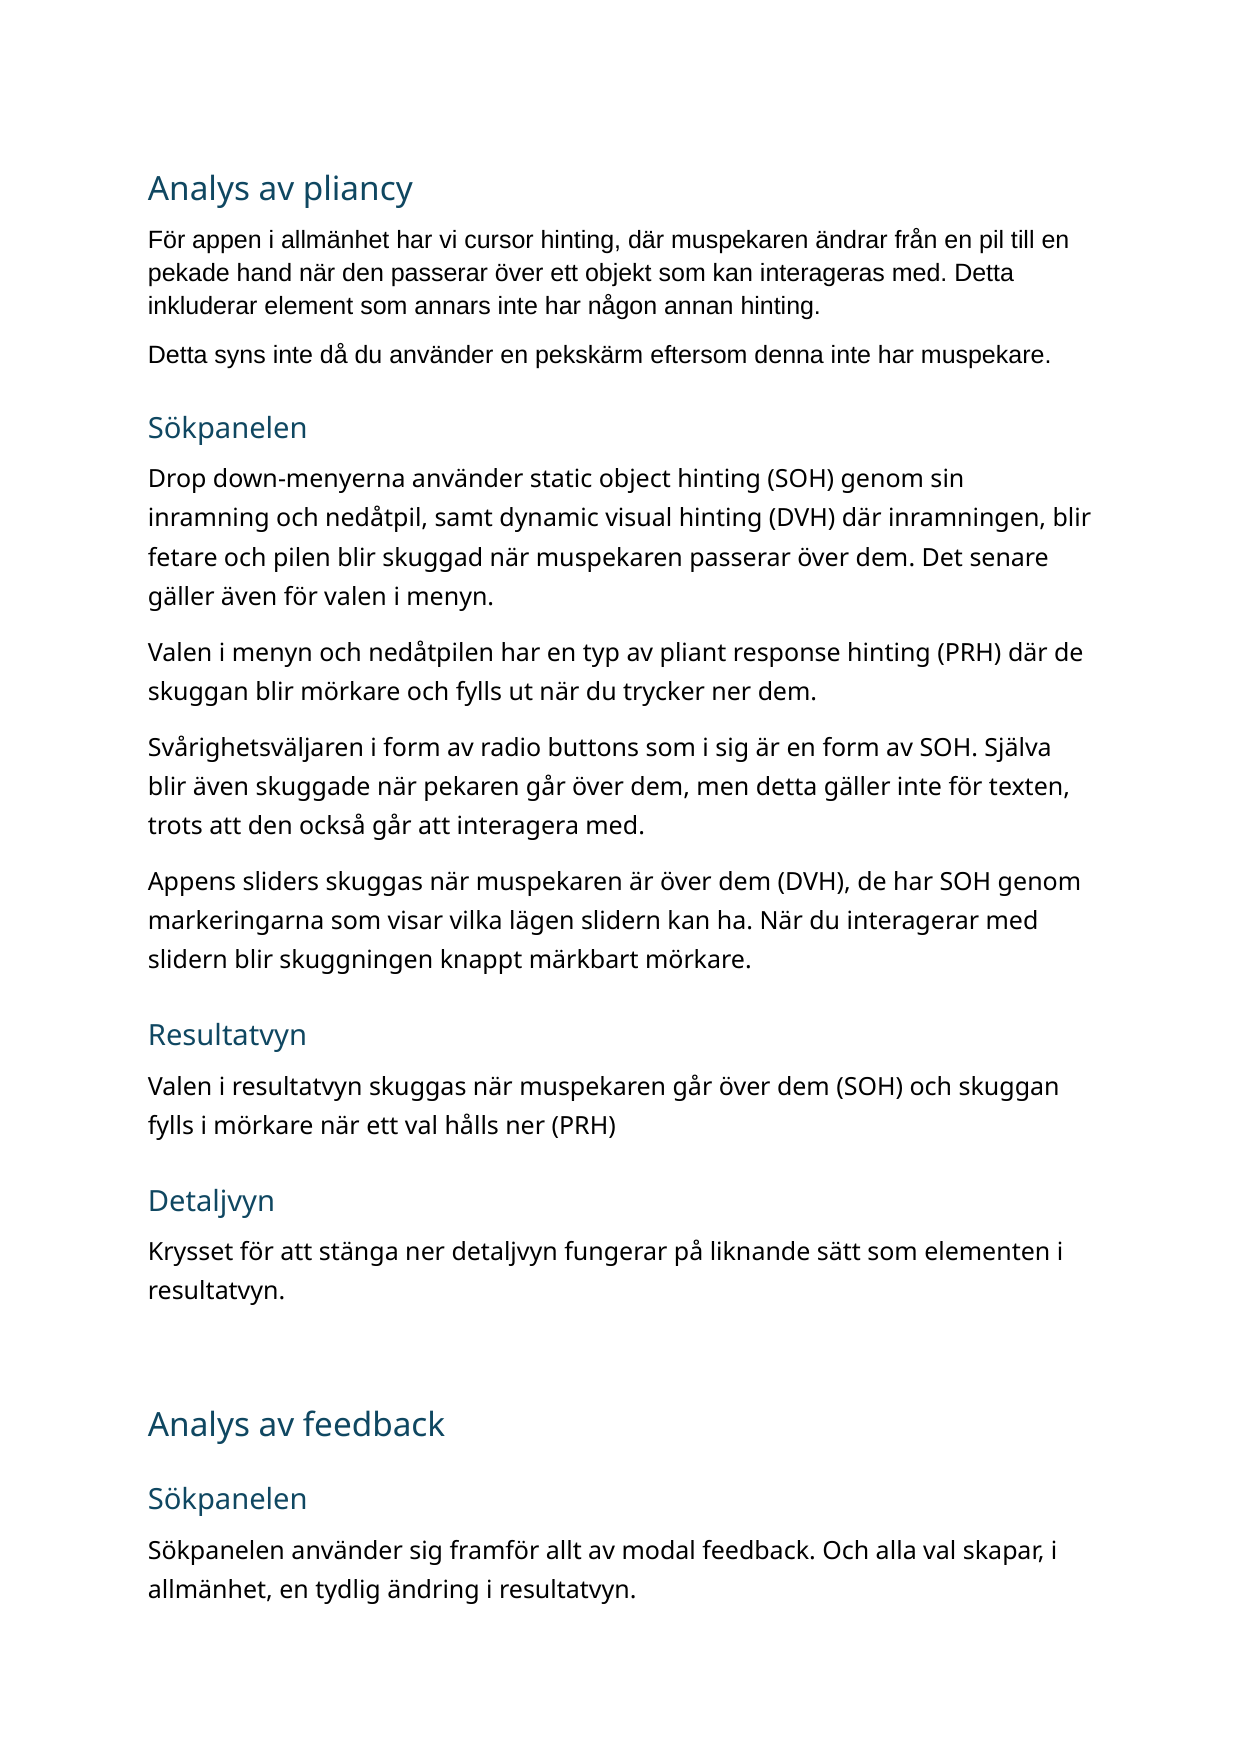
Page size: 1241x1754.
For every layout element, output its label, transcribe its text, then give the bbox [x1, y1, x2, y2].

text Sökpanelen använder sig framför allt av modal feedback. Och alla val skapar, i allmänhet, en tydlig ändring i resultatvyn. [148, 1532, 1093, 1606]
text Detta syns inte då du använder en pekskärm eftersom denna inte har muspekare. [148, 341, 1093, 369]
text Krysset för att stänga ner detaljvyn fungerar på liknande sätt som elementen i resultatvyn. [148, 1234, 1093, 1307]
subtitle Sökpanelen [148, 1478, 1093, 1518]
text För appen i allmänhet har vi cursor hinting, där muspekaren ändrar från en pil till en pekade hand när den passerar över ett objekt som kan interageras med. Detta inkluderar element som annars inte har någon annan hinting. [148, 225, 1093, 319]
text Valen i resultatvyn skuggas när muspekaren går över dem (SOH) och skuggan fylls i mörkare när ett val hålls ner (PRH) [148, 1068, 1093, 1141]
text Valen i menyn och nedåtpilen har en typ av pliant response hinting (PRH) där de skuggan blir mörkare och fylls ut när du trycker ner dem. [148, 634, 1093, 707]
text Appens sliders skuggas när muspekaren är över dem (DVH), de har SOH genom markeringarna som visar vilka lägen slidern kan ha. När du interagerar med slidern blir skuggningen knappt märkbart mörkare. [148, 863, 1093, 976]
text Drop down-menyerna använder static object hinting (SOH) genom sin inramning och nedåtpil, samt dynamic visual hinting (DVH) där inramningen, blir fetare och pilen blir skuggad när muspekaren passerar över dem. Det senare gäller även för valen i menyn. [148, 461, 1093, 612]
subtitle Resultatvyn [148, 1014, 1093, 1054]
subtitle Analys av pliancy [148, 164, 1093, 210]
subtitle Analys av feedback [148, 1401, 1093, 1447]
subtitle Detaljvyn [148, 1180, 1093, 1219]
text Svårighetsväljaren i form av radio buttons som i sig är en form av SOH. Själva blir även skuggade när pekaren går över dem, men detta gäller inte för texten, trots att den också går att interagera med. [148, 729, 1093, 842]
subtitle Sökpanelen [148, 407, 1093, 447]
